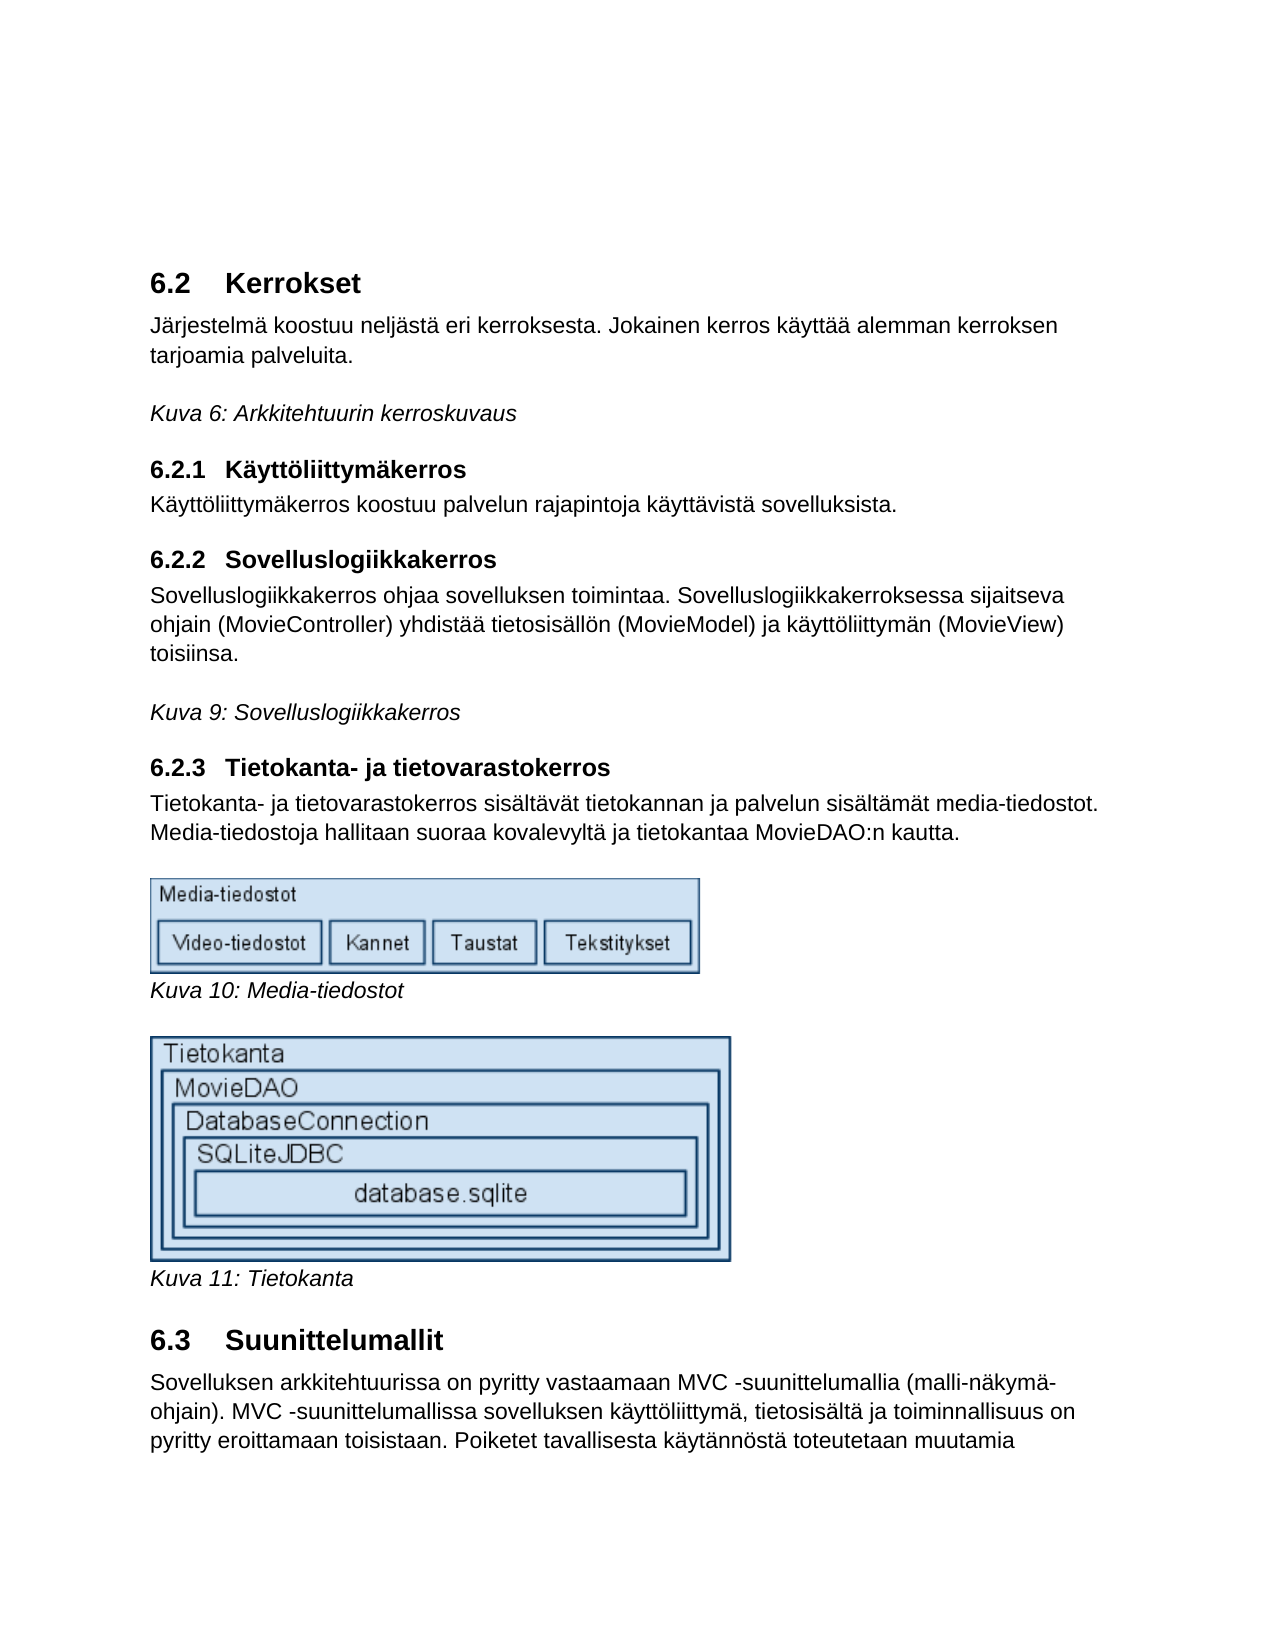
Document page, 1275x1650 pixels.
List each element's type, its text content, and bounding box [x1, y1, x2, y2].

text Kuva 6: Arkkitehtuurin kerroskuvaus [150, 401, 1125, 427]
text Käyttöliittymäkerros koostuu palvelun rajapintoja käyttävistä sovelluksista. [150, 492, 1125, 517]
text Kuva 11: Tietokanta [150, 1265, 1125, 1291]
picture [150, 1036, 732, 1262]
text Kuva 10: Media-tiedostot [150, 978, 1125, 1003]
text Tietokanta- ja tietovarastokerros sisältävät tietokannan ja palvelun sisältämät media-tiedostot. Media-tiedostoja hallitaan suoraa kovalevyltä ja tietokantaa MovieDAO:n kautta. [150, 791, 1125, 846]
text Järjestelmä koostuu neljästä eri kerroksesta. Jokainen kerros käyttää alemman kerroksen tarjoamia palveluita. [150, 313, 1125, 368]
subtitle 6.3 Suunittelumallit [150, 1324, 1125, 1356]
text Sovelluksen arkkitehtuurissa on pyritty vastaamaan MVC -suunittelumallia (malli-näkymä-ohjain). MVC -suunittelumallissa sovelluksen käyttöliittymä, tietosisältä ja toiminnallisuus on pyritty eroittamaan toisistaan. Poiketet tavallisesta käytännöstä toteutetaan muutamia [150, 1369, 1125, 1454]
subtitle 6.2.2 Sovelluslogiikkakerros [150, 546, 1125, 574]
text Kuva 9: Sovelluslogiikkakerros [150, 700, 1125, 726]
text Sovelluslogiikkakerros ohjaa sovelluksen toimintaa. Sovelluslogiikkakerroksessa sijaitseva ohjain (MovieController) yhdistää tietosisällön (MovieModel) ja käyttöliittymän (MovieView) toisiinsa. [150, 582, 1125, 667]
subtitle 6.2 Kerrokset [150, 267, 1125, 300]
subtitle 6.2.3 Tietokanta- ja tietovarastokerros [150, 754, 1125, 782]
picture [150, 878, 700, 974]
subtitle 6.2.1 Käyttöliittymäkerros [150, 456, 1125, 483]
